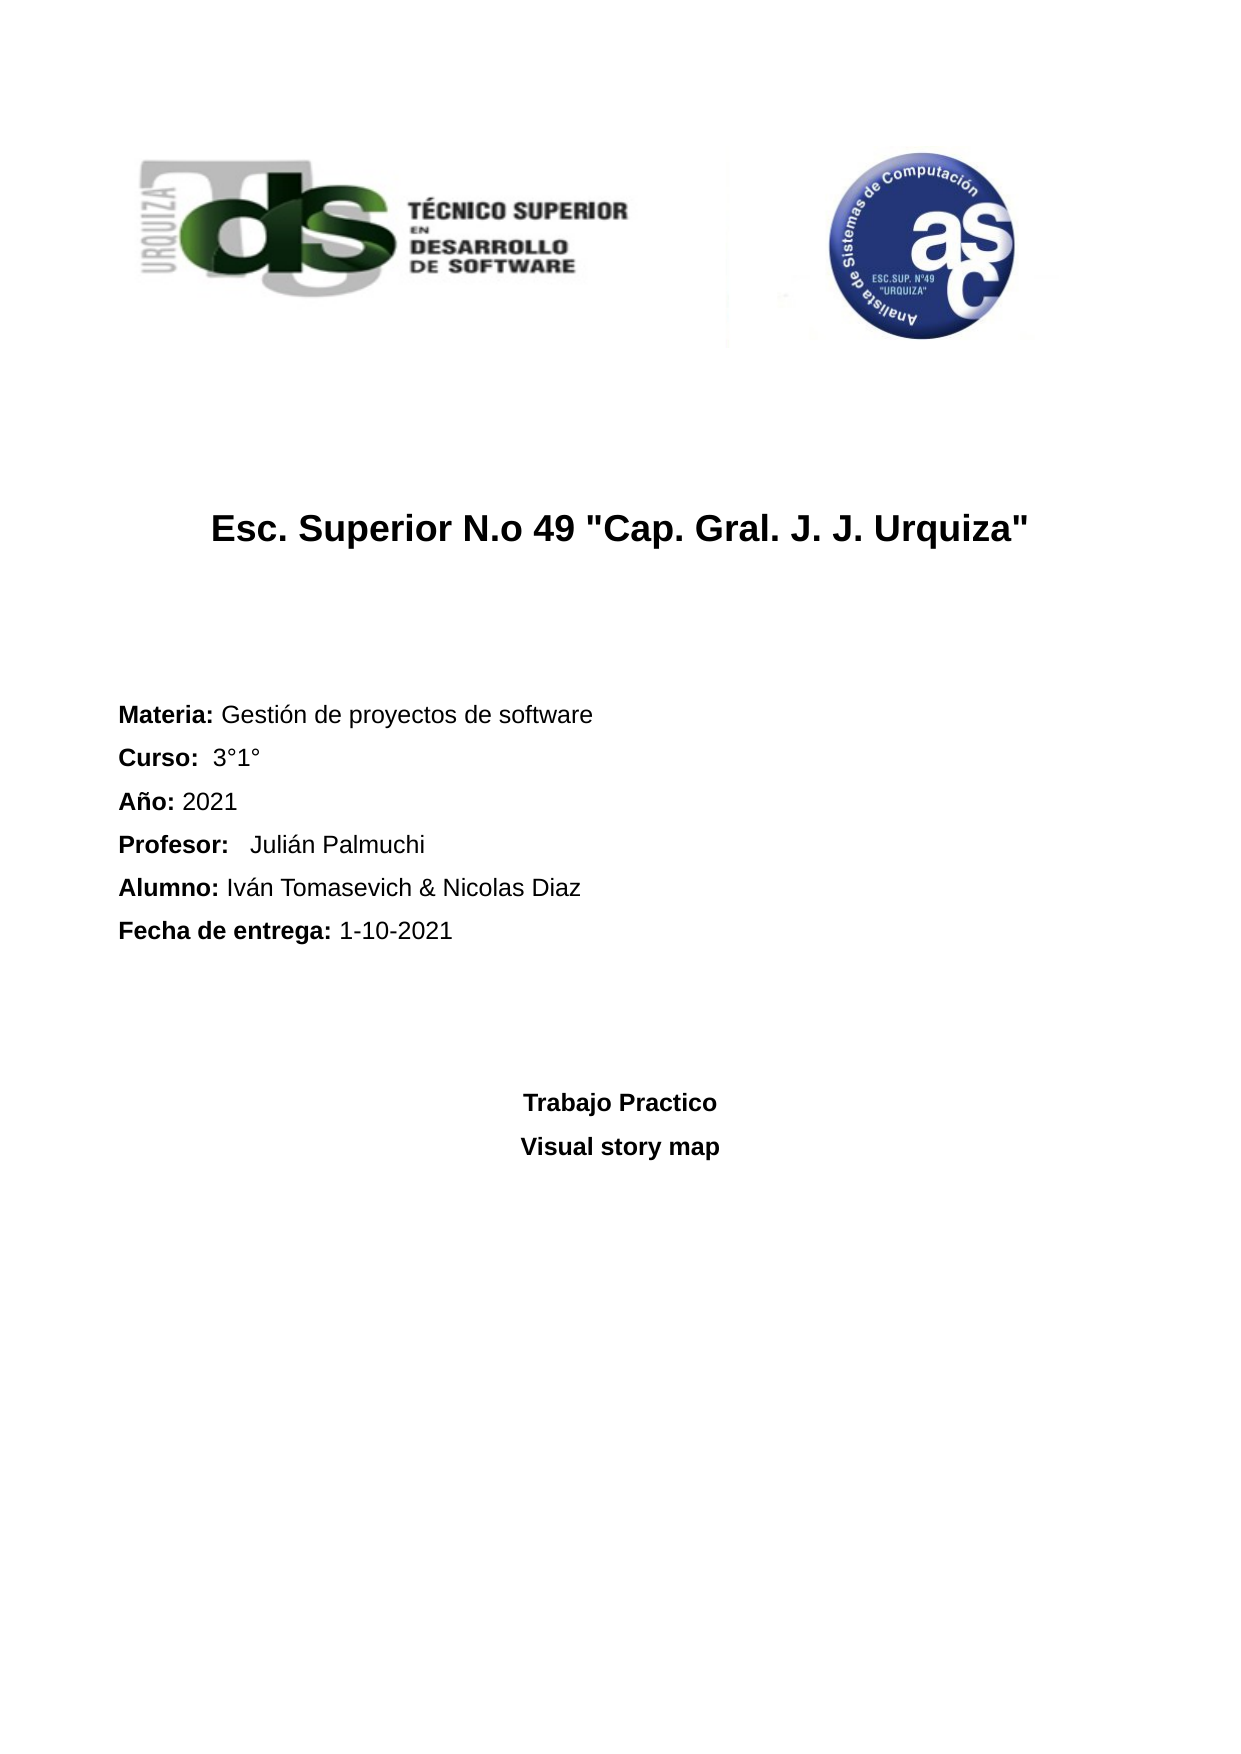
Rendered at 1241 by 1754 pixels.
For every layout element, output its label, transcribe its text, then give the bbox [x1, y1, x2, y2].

text Año: 2021 [118, 787, 1122, 815]
text Profesor: Julián Palmuchi [118, 830, 1122, 858]
text Fecha de entrega: 1-10-2021 [118, 916, 1122, 945]
text Alumno: Iván Tomasevich & Nicolas Diaz [118, 873, 1122, 902]
text Visual story map [118, 1132, 1122, 1160]
text Trabajo Practico [118, 1088, 1122, 1117]
text Materia: Gestión de proyectos de software [118, 700, 1122, 729]
text Curso: 3°1° [118, 743, 1122, 772]
text Esc. Superior N.o 49 "Cap. Gral. J. J. Urquiza" [118, 506, 1122, 549]
picture [123, 146, 644, 327]
